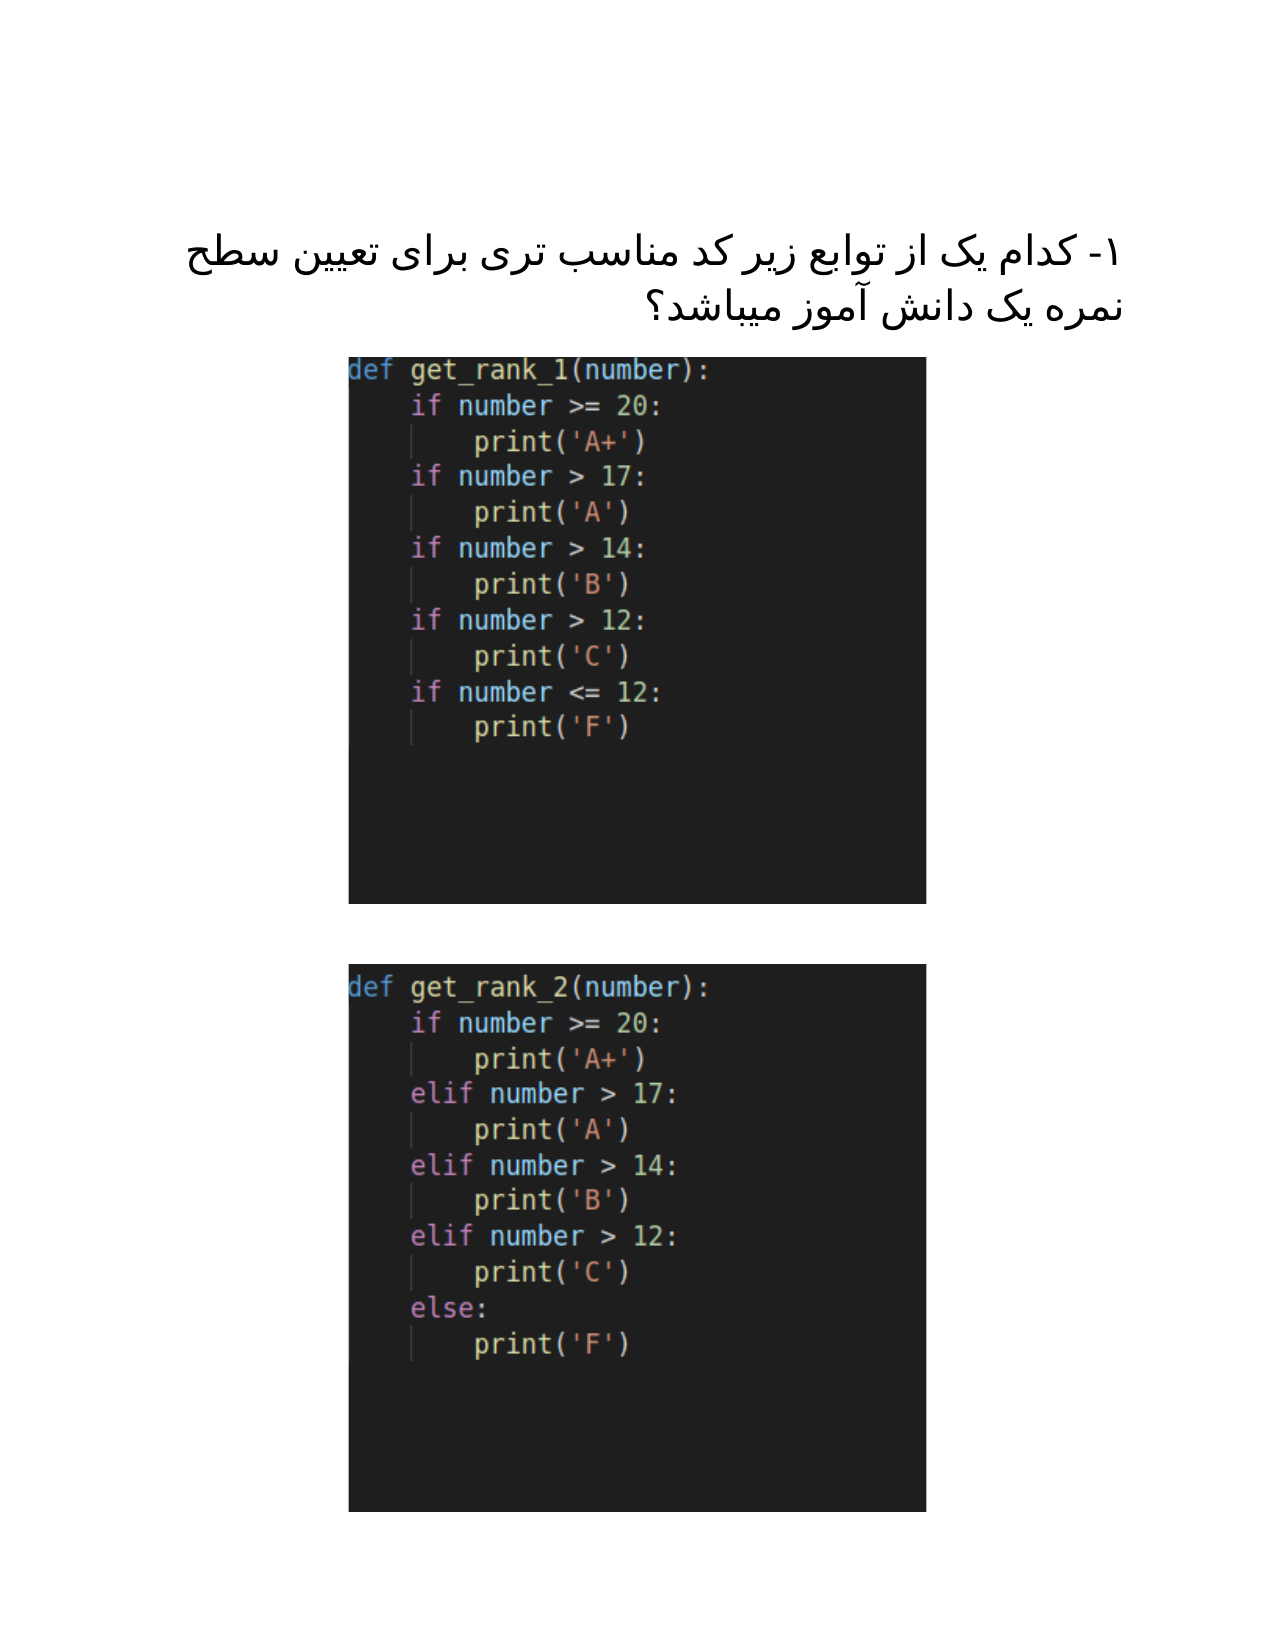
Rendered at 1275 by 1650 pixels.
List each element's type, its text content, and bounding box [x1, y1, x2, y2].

text ۱- کدام یک از توابع زیر کد مناسب تری برای تعیین سطح نمره یک دانش آموز میباشد؟ [150, 226, 1125, 329]
picture [348, 964, 927, 1512]
picture [348, 357, 927, 904]
